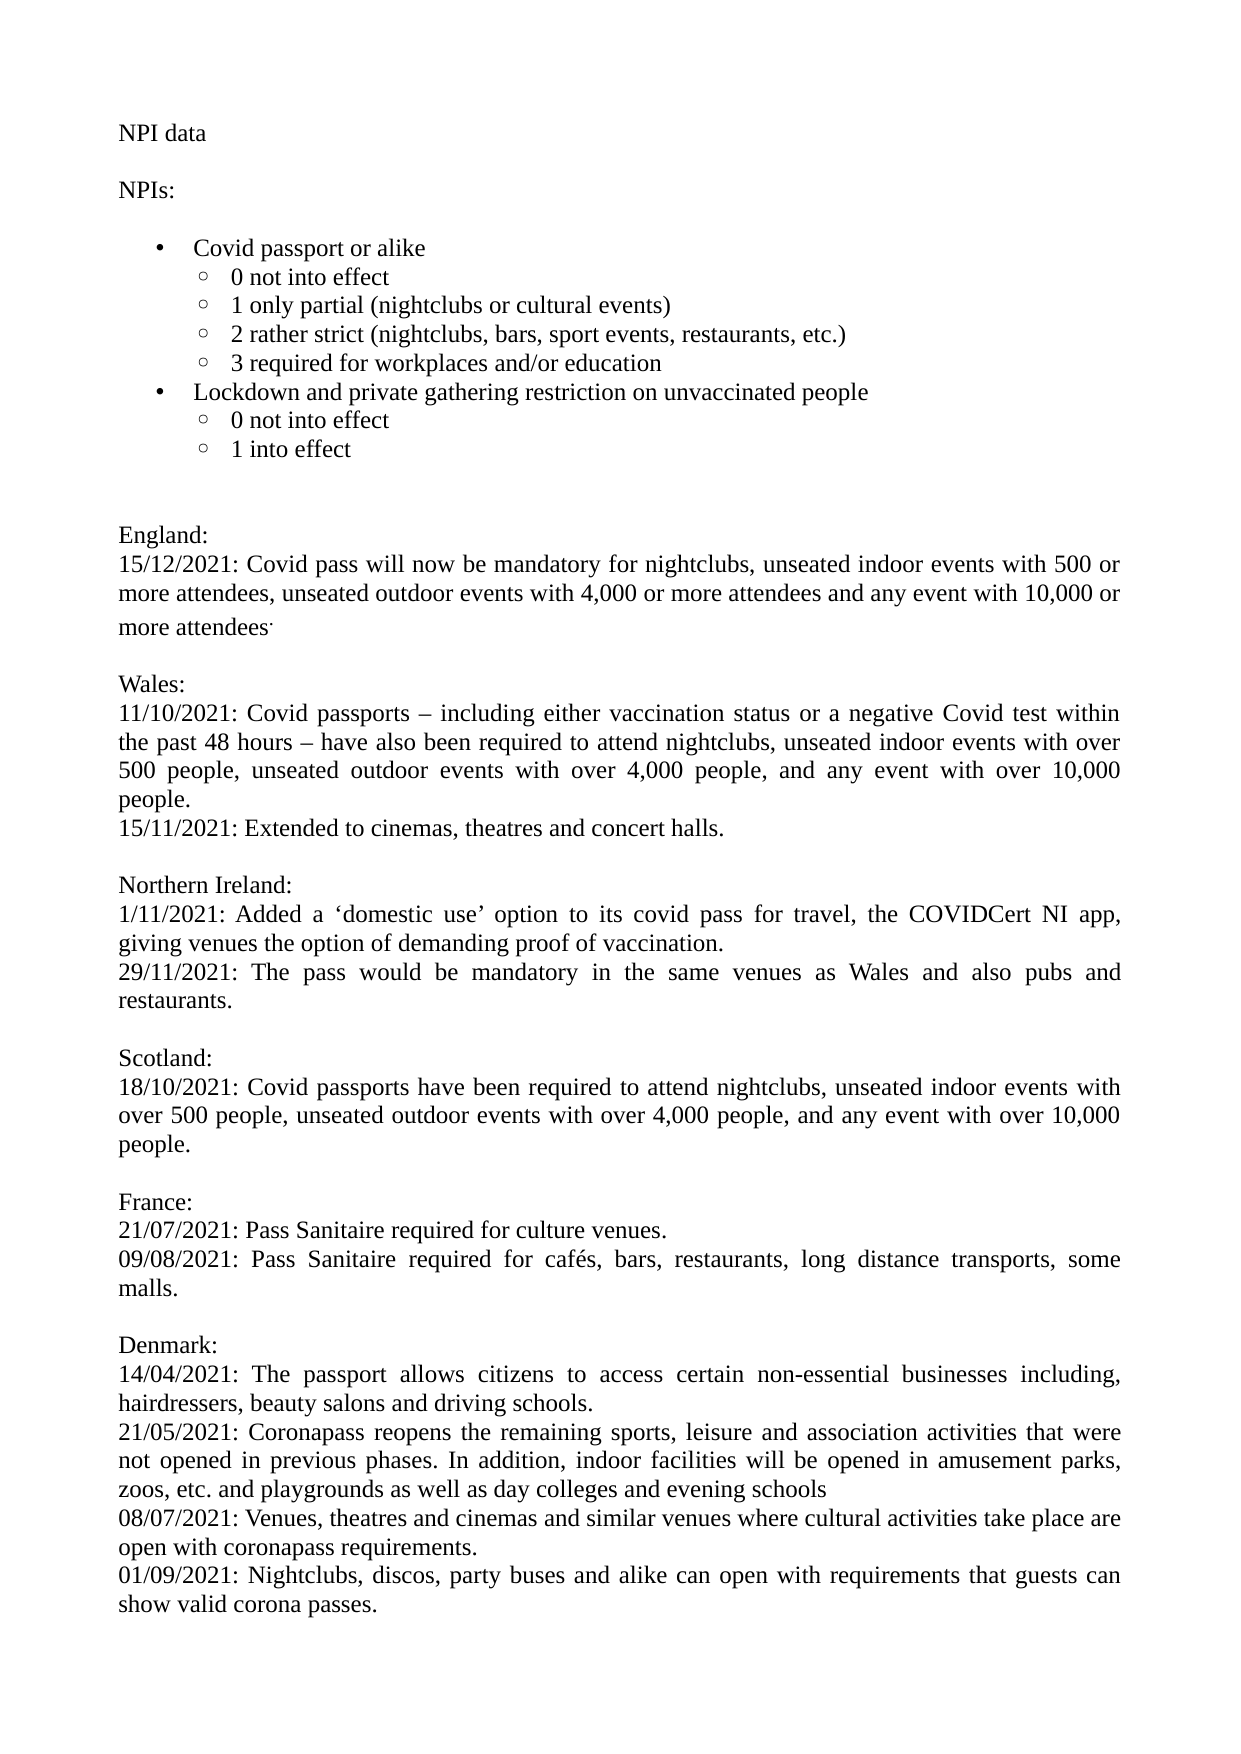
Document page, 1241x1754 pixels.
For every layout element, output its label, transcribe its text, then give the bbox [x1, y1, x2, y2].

text 21/07/2021: Pass Sanitaire required for culture venues. [118, 1215, 1122, 1244]
text 09/08/2021: Pass Sanitaire required for cafés, bars, restaurants, long distance transports, some malls. [118, 1244, 1122, 1302]
list 0 not into effect [193, 262, 1122, 291]
list Covid passport or alike [156, 233, 1122, 262]
list 2 rather strict (nightclubs, bars, sport events, restaurants, etc.) [193, 319, 1122, 348]
text 21/05/2021: Coronapass reopens the remaining sports, leisure and association activities that were not opened in previous phases. In addition, indoor facilities will be opened in amusement parks, zoos, etc. and playgrounds as well as day colleges and evening schools [118, 1417, 1122, 1503]
list Lockdown and private gathering restriction on unvaccinated people [156, 377, 1122, 406]
text 11/10/2021: Covid passports – including either vaccination status or a negative Covid test within the past 48 hours – have also been required to attend nightclubs, unseated indoor events with over 500 people, unseated outdoor events with over 4,000 people, and any event with over 10,000 people. [118, 698, 1122, 813]
list 0 not into effect [193, 406, 1122, 434]
text 08/07/2021: Venues, theatres and cinemas and similar venues where cultural activities take place are open with coronapass requirements. [118, 1503, 1122, 1560]
text 15/12/2021: Covid pass will now be mandatory for nightclubs, unseated indoor events with 500 or more attendees, unseated outdoor events with 4,000 or more attendees and any event with 10,000 or more attendees. [118, 549, 1122, 640]
text 14/04/2021: The passport allows citizens to access certain non-essential businesses including, hairdressers, beauty salons and driving schools. [118, 1359, 1122, 1417]
list 1 into effect [193, 434, 1122, 463]
text NPIs: [118, 176, 1122, 204]
text NPI data [118, 118, 1122, 147]
text Wales: [118, 669, 1122, 698]
text 01/09/2021: Nightclubs, discos, party buses and alike can open with requirements that guests can show valid corona passes. [118, 1560, 1122, 1618]
text Northern Ireland: [118, 870, 1122, 899]
text England: [118, 521, 1122, 549]
text France: [118, 1187, 1122, 1215]
list 3 required for workplaces and/or education [193, 348, 1122, 377]
text Scotland: [118, 1043, 1122, 1072]
text 29/11/2021: The pass would be mandatory in the same venues as Wales and also pubs and restaurants. [118, 957, 1122, 1014]
list 1 only partial (nightclubs or cultural events) [193, 291, 1122, 319]
text 15/11/2021: Extended to cinemas, theatres and concert halls. [118, 813, 1122, 842]
text 18/10/2021: Covid passports have been required to attend nightclubs, unseated indoor events with over 500 people, unseated outdoor events with over 4,000 people, and any event with over 10,000 people. [118, 1072, 1122, 1158]
text Denmark: [118, 1330, 1122, 1359]
text 1/11/2021: Added a ‘domestic use’ option to its covid pass for travel, the COVIDCert NI app, giving venues the option of demanding proof of vaccination. [118, 899, 1122, 957]
